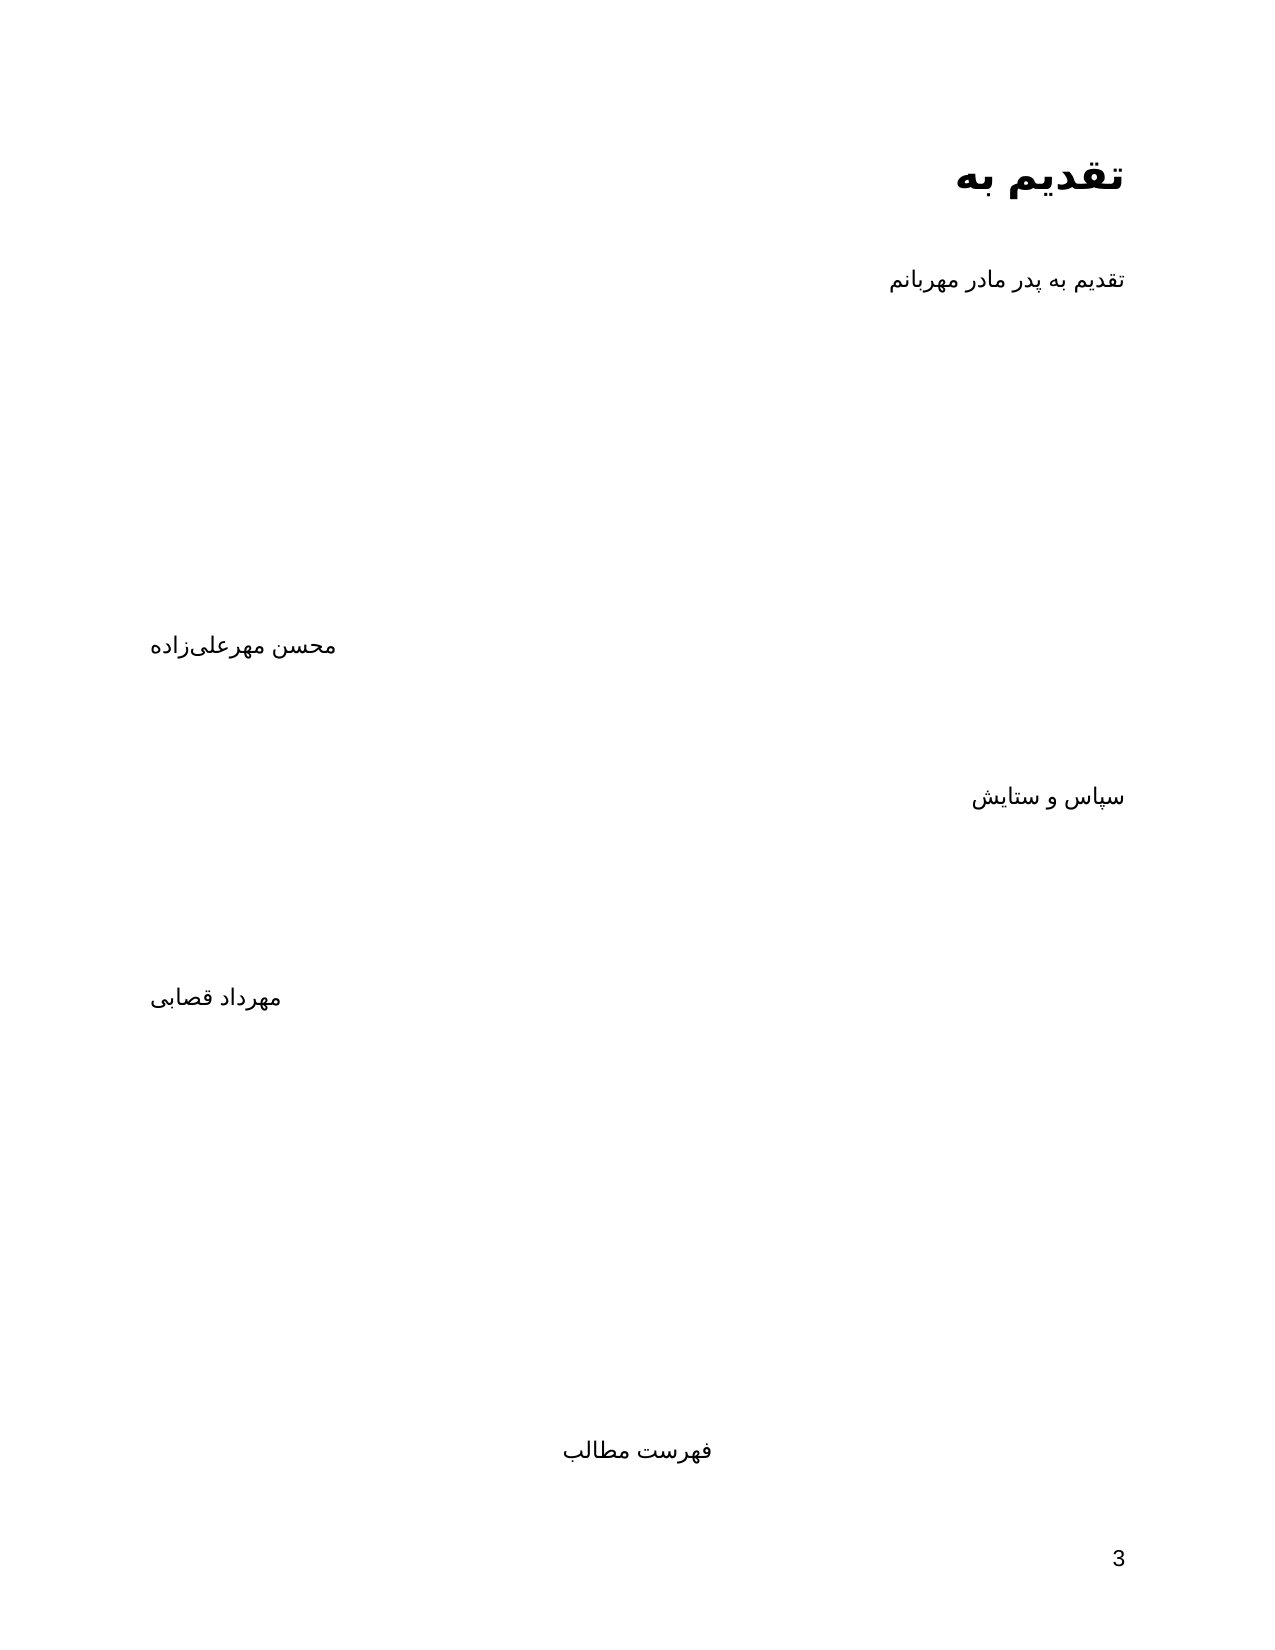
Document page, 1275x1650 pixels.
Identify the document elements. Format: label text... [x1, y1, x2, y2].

text محسن مهرعلی‌زاده [150, 632, 1125, 658]
text سپاس و ستایش [150, 783, 1125, 809]
text مهرداد قصابی [150, 984, 1125, 1011]
text فهرست مطالب [150, 1437, 1125, 1464]
text تقدیم به پدر مادر مهربانم [150, 266, 1125, 292]
text تقدیم به [150, 150, 1125, 198]
